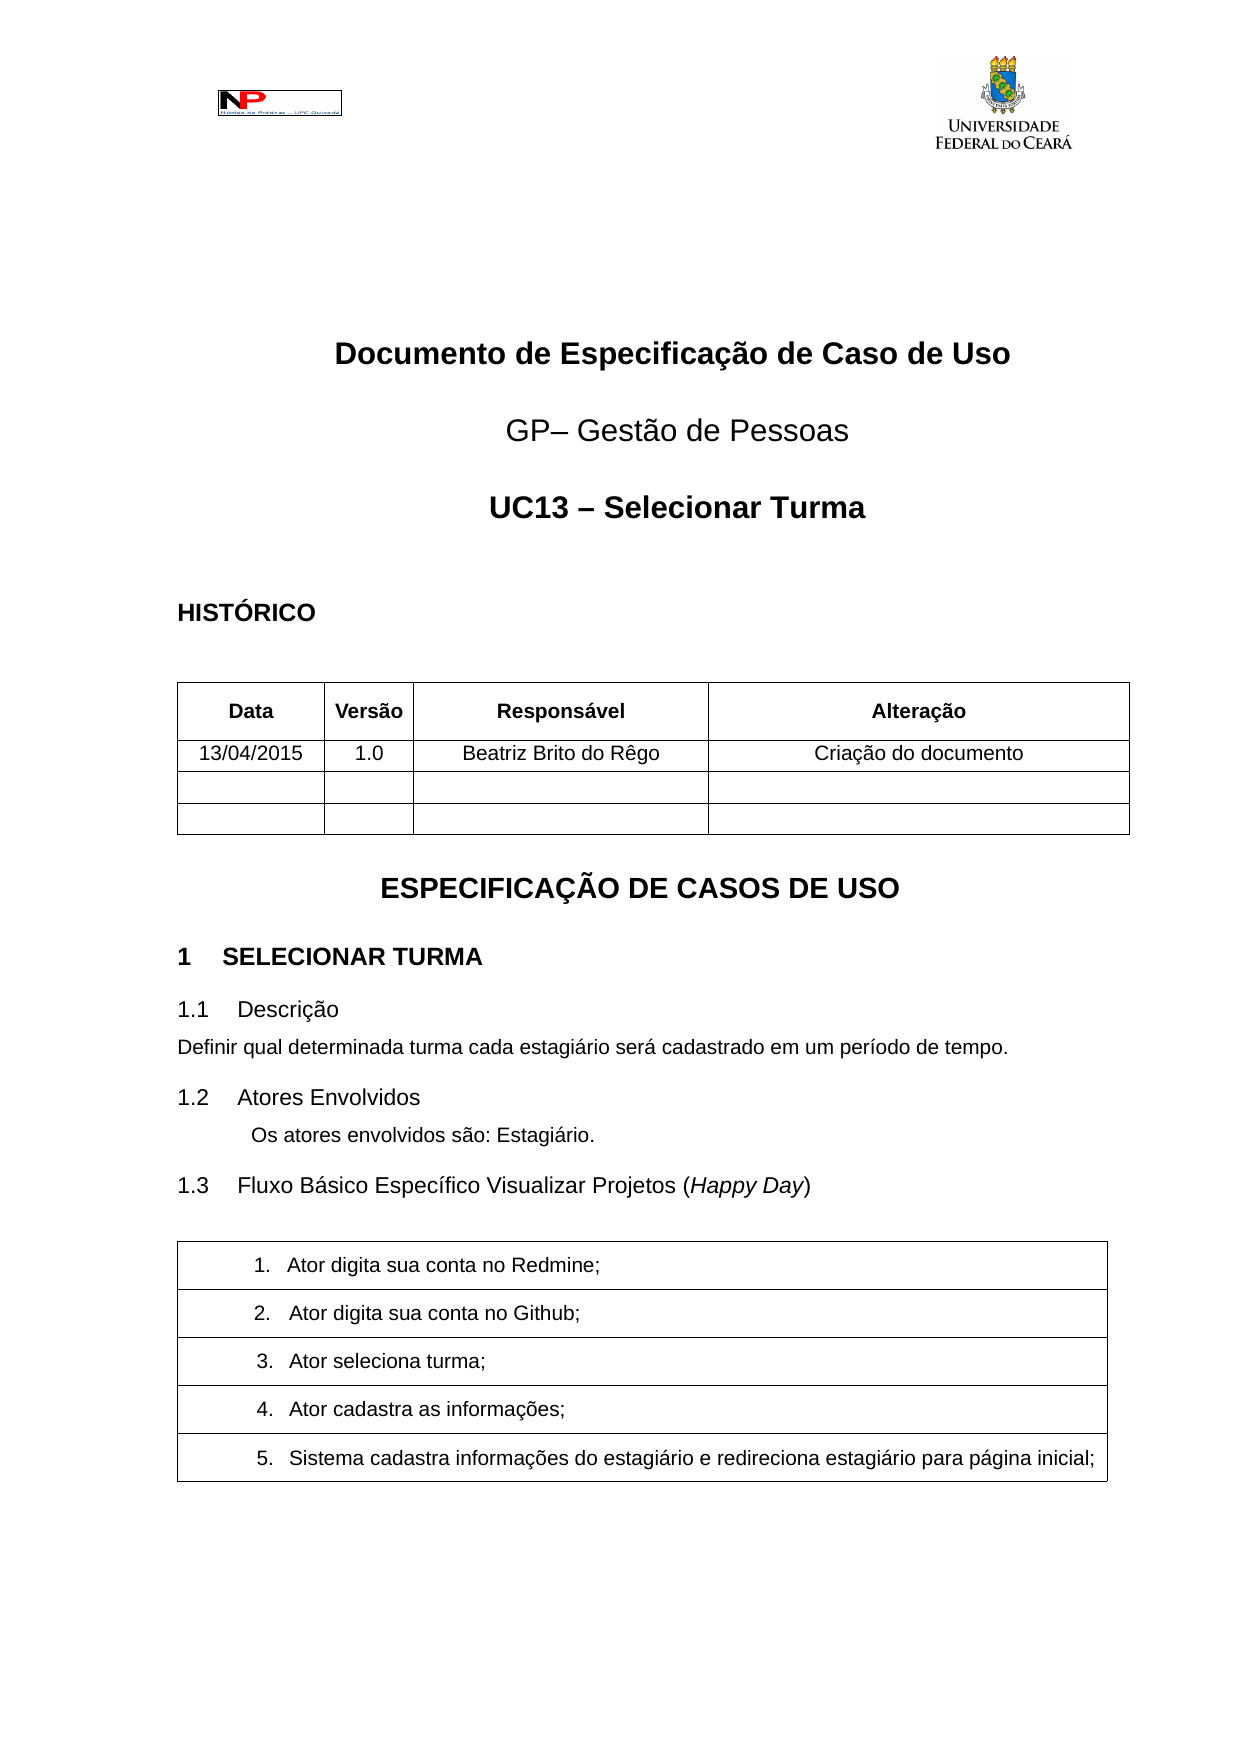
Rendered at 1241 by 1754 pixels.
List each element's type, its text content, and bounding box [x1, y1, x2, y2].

table_cell [414, 804, 708, 834]
text UC13 – Selecionar Turma [177, 489, 1104, 525]
text GP– Gestão de Pessoas [177, 412, 1104, 448]
subtitle Atores Envolvidos [177, 1084, 1104, 1110]
table_header Data [178, 683, 324, 740]
table_cell [325, 772, 413, 802]
table_header Alteração [709, 683, 1129, 740]
table_cell [325, 804, 413, 834]
table_cell [709, 772, 1129, 802]
text Documento de Especificação de Caso de Uso [177, 335, 1104, 371]
table_cell Sistema cadastra informações do estagiário e redireciona estagiário para página inicial; [178, 1434, 1107, 1481]
picture [935, 56, 1074, 151]
subtitle Descrição [177, 996, 1104, 1022]
table_cell Ator cadastra as informações; [178, 1386, 1107, 1433]
table_cell [414, 772, 708, 802]
subtitle Fluxo Básico Específico Visualizar Projetos (Happy Day) [177, 1172, 1104, 1198]
table_header Ator digita sua conta no Redmine; [178, 1242, 1107, 1289]
subtitle Histórico [177, 598, 1104, 626]
table_cell 13/04/2015 [178, 741, 324, 771]
text Definir qual determinada turma cada estagiário será cadastrado em um período de tempo. [177, 1035, 1103, 1059]
table_cell Criação do documento [709, 741, 1129, 771]
picture [219, 91, 341, 115]
table_cell Beatriz Brito do Rêgo [414, 741, 708, 771]
text Especificação de casos de uso [177, 871, 1104, 905]
table_cell [178, 804, 324, 834]
text Os atores envolvidos são: Estagiário. [177, 1123, 1104, 1147]
table_header Versão [325, 683, 413, 740]
table_cell [178, 772, 324, 802]
table_cell Ator seleciona turma; [178, 1338, 1107, 1385]
table_cell 1.0 [325, 741, 413, 771]
table_cell Ator digita sua conta no Github; [178, 1290, 1107, 1337]
table_cell [709, 804, 1129, 834]
subtitle Selecionar turma [177, 942, 1104, 971]
table_header Responsável [414, 683, 708, 740]
